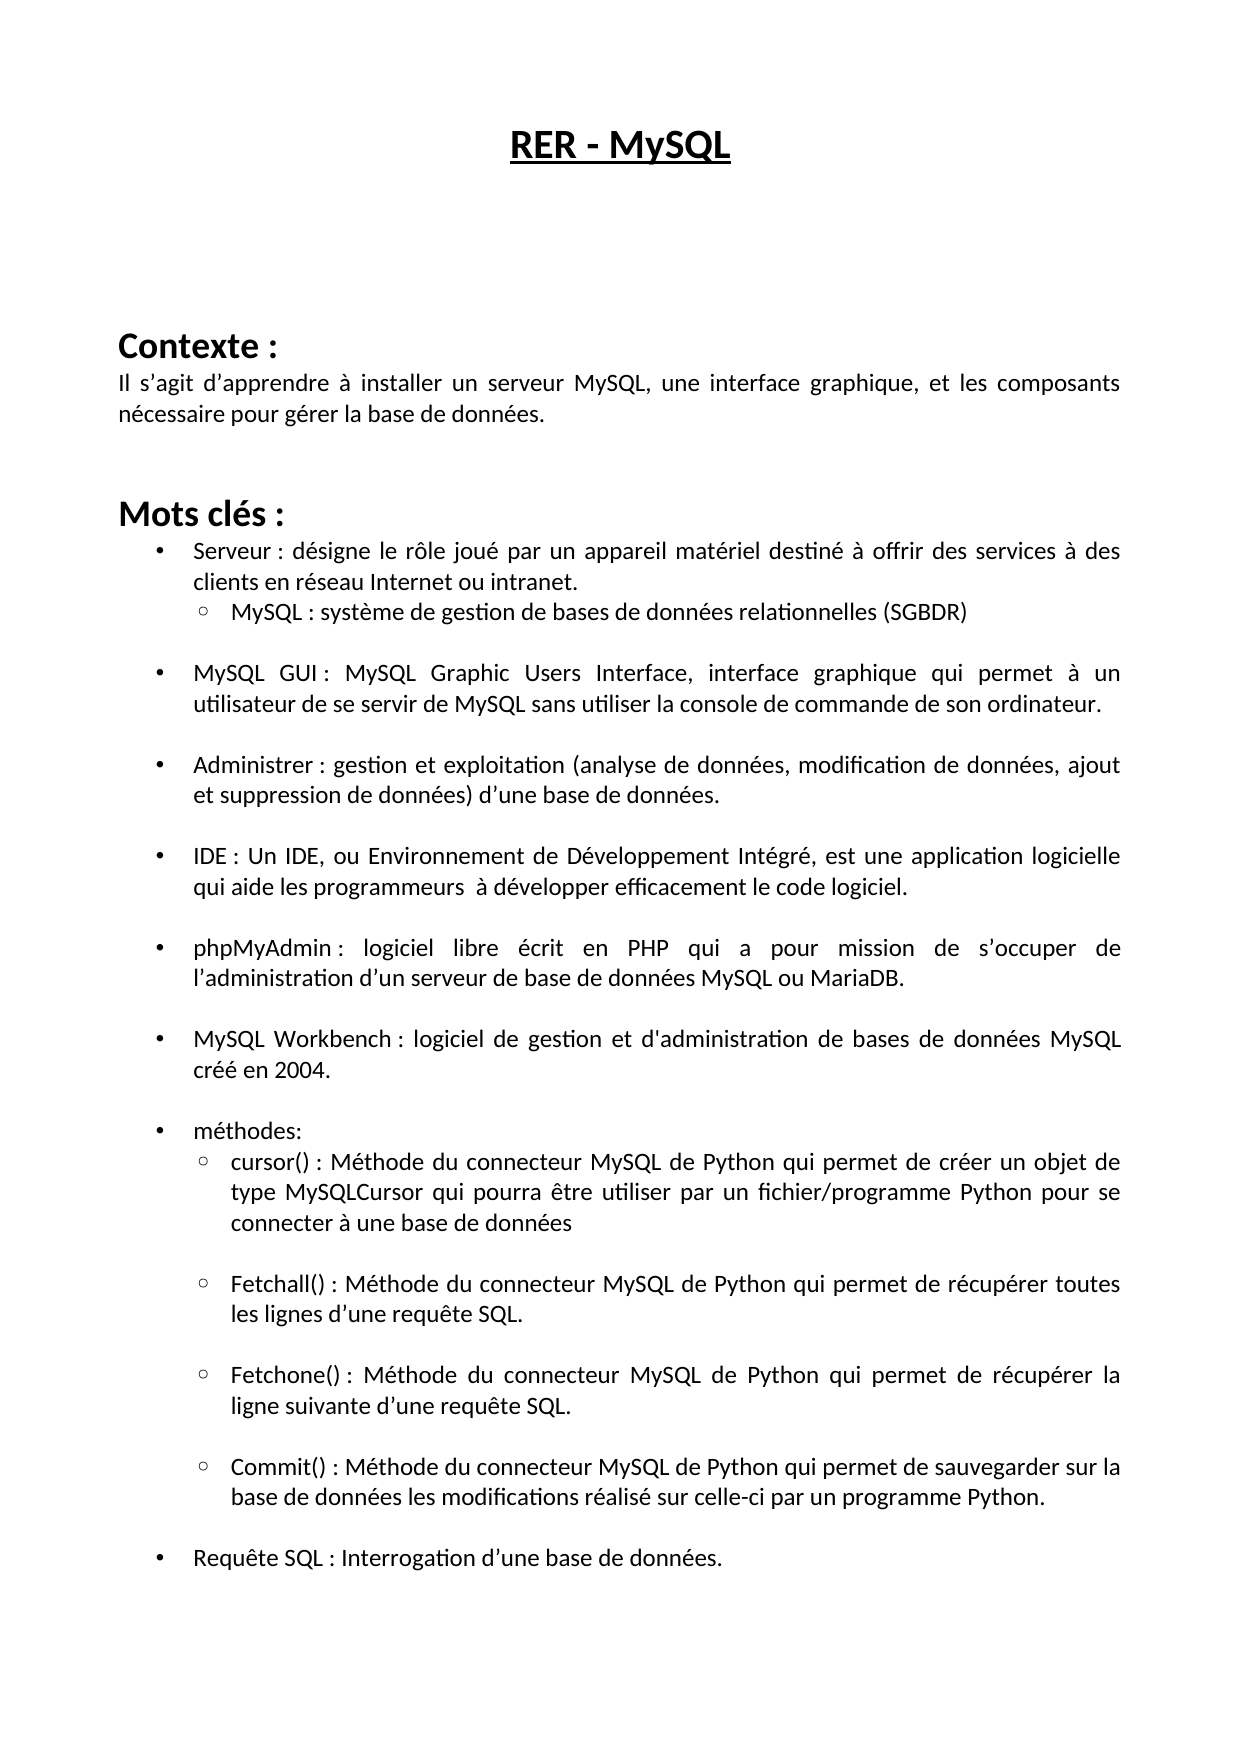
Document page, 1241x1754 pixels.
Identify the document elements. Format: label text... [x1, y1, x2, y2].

list MySQL : système de gestion de bases de données relationnelles (SGBDR) [193, 596, 1122, 627]
list méthodes: [156, 1115, 1122, 1146]
text Il s’agit d’apprendre à installer un serveur MySQL, une interface graphique, et les composants nécessaire pour gérer la base de données. [118, 367, 1122, 428]
list Fetchone() : Méthode du connecteur MySQL de Python qui permet de récupérer la ligne suivante d’une requête SQL. [193, 1359, 1122, 1420]
list Requête SQL : Interrogation d’une base de données. [156, 1542, 1122, 1573]
list MySQL Workbench : logiciel de gestion et d'administration de bases de données MySQL créé en 2004. [156, 1024, 1122, 1085]
subtitle Contexte : [118, 322, 1122, 367]
list phpMyAdmin : logiciel libre écrit en PHP qui a pour mission de s’occuper de l’administration d’un serveur de base de données MySQL ou MariaDB. [156, 932, 1122, 993]
list IDE : Un IDE, ou Environnement de Développement Intégré, est une application logicielle qui aide les programmeurs à développer efficacement le code logiciel. [156, 841, 1122, 902]
subtitle Mots clés : [118, 489, 1122, 535]
list MySQL GUI : MySQL Graphic Users Interface, interface graphique qui permet à un utilisateur de se servir de MySQL sans utiliser la console de commande de son ordinateur. [156, 657, 1122, 718]
title RER - MySQL [118, 118, 1122, 169]
list Commit() : Méthode du connecteur MySQL de Python qui permet de sauvegarder sur la base de données les modifications réalisé sur celle-ci par un programme Python. [193, 1451, 1122, 1512]
list cursor() : Méthode du connecteur MySQL de Python qui permet de créer un objet de type MySQLCursor qui pourra être utiliser par un fichier/programme Python pour se connecter à une base de données [193, 1146, 1122, 1237]
list Administrer : gestion et exploitation (analyse de données, modification de données, ajout et suppression de données) d’une base de données. [156, 749, 1122, 810]
list Fetchall() : Méthode du connecteur MySQL de Python qui permet de récupérer toutes les lignes d’une requête SQL. [193, 1268, 1122, 1329]
list Serveur : désigne le rôle joué par un appareil matériel destiné à offrir des services à des clients en réseau Internet ou intranet. [156, 535, 1122, 596]
